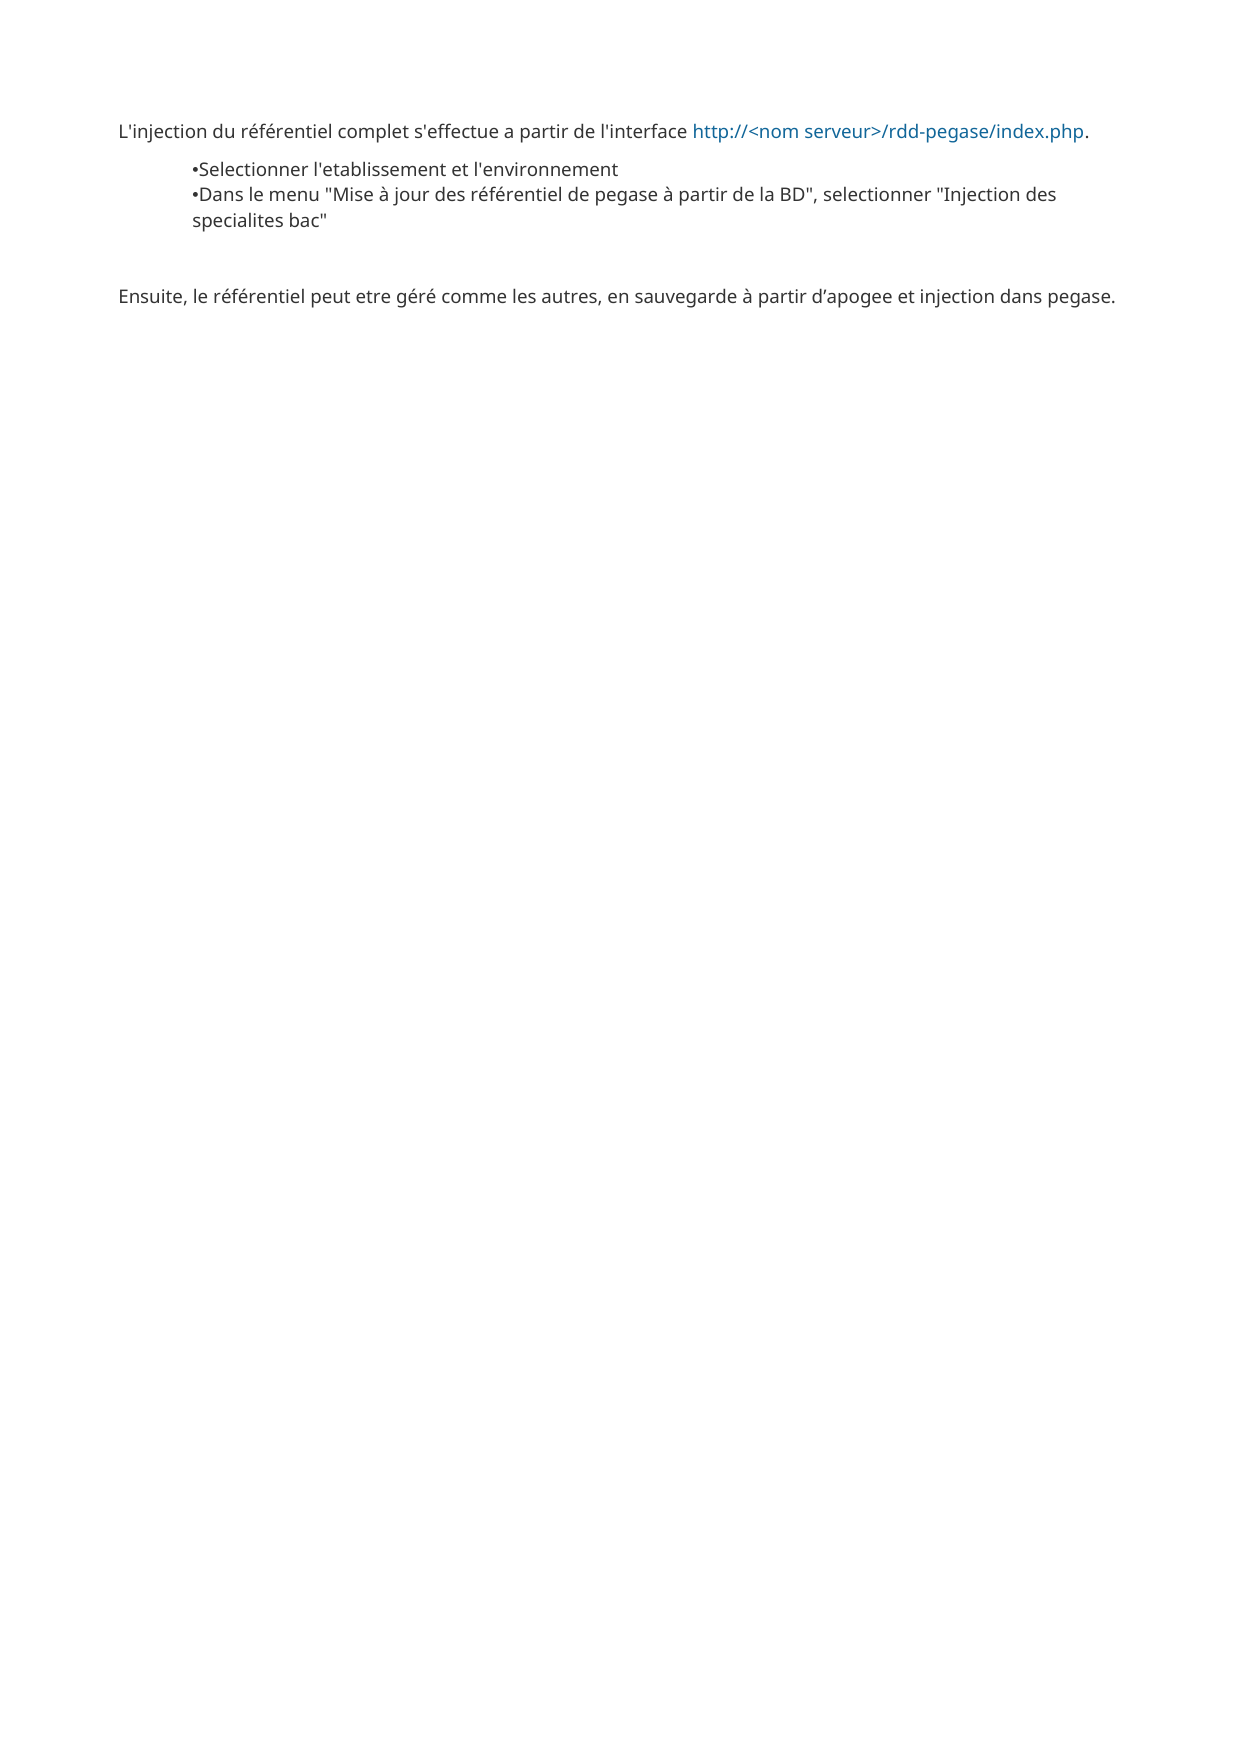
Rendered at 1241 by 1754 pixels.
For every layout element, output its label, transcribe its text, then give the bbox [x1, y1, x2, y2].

list Dans le menu "Mise à jour des référentiel de pegase à partir de la BD", selectionner "Injection des specialites bac" [118, 182, 1122, 233]
list Selectionner l'etablissement et l'environnement [118, 156, 1122, 182]
text L'injection du référentiel complet s'effectue a partir de l'interface http://<nom serveur>/rdd-pegase/index.php. [118, 118, 1122, 144]
text Ensuite, le référentiel peut etre géré comme les autres, en sauvegarde à partir d’apogee et injection dans pegase. [118, 283, 1122, 309]
